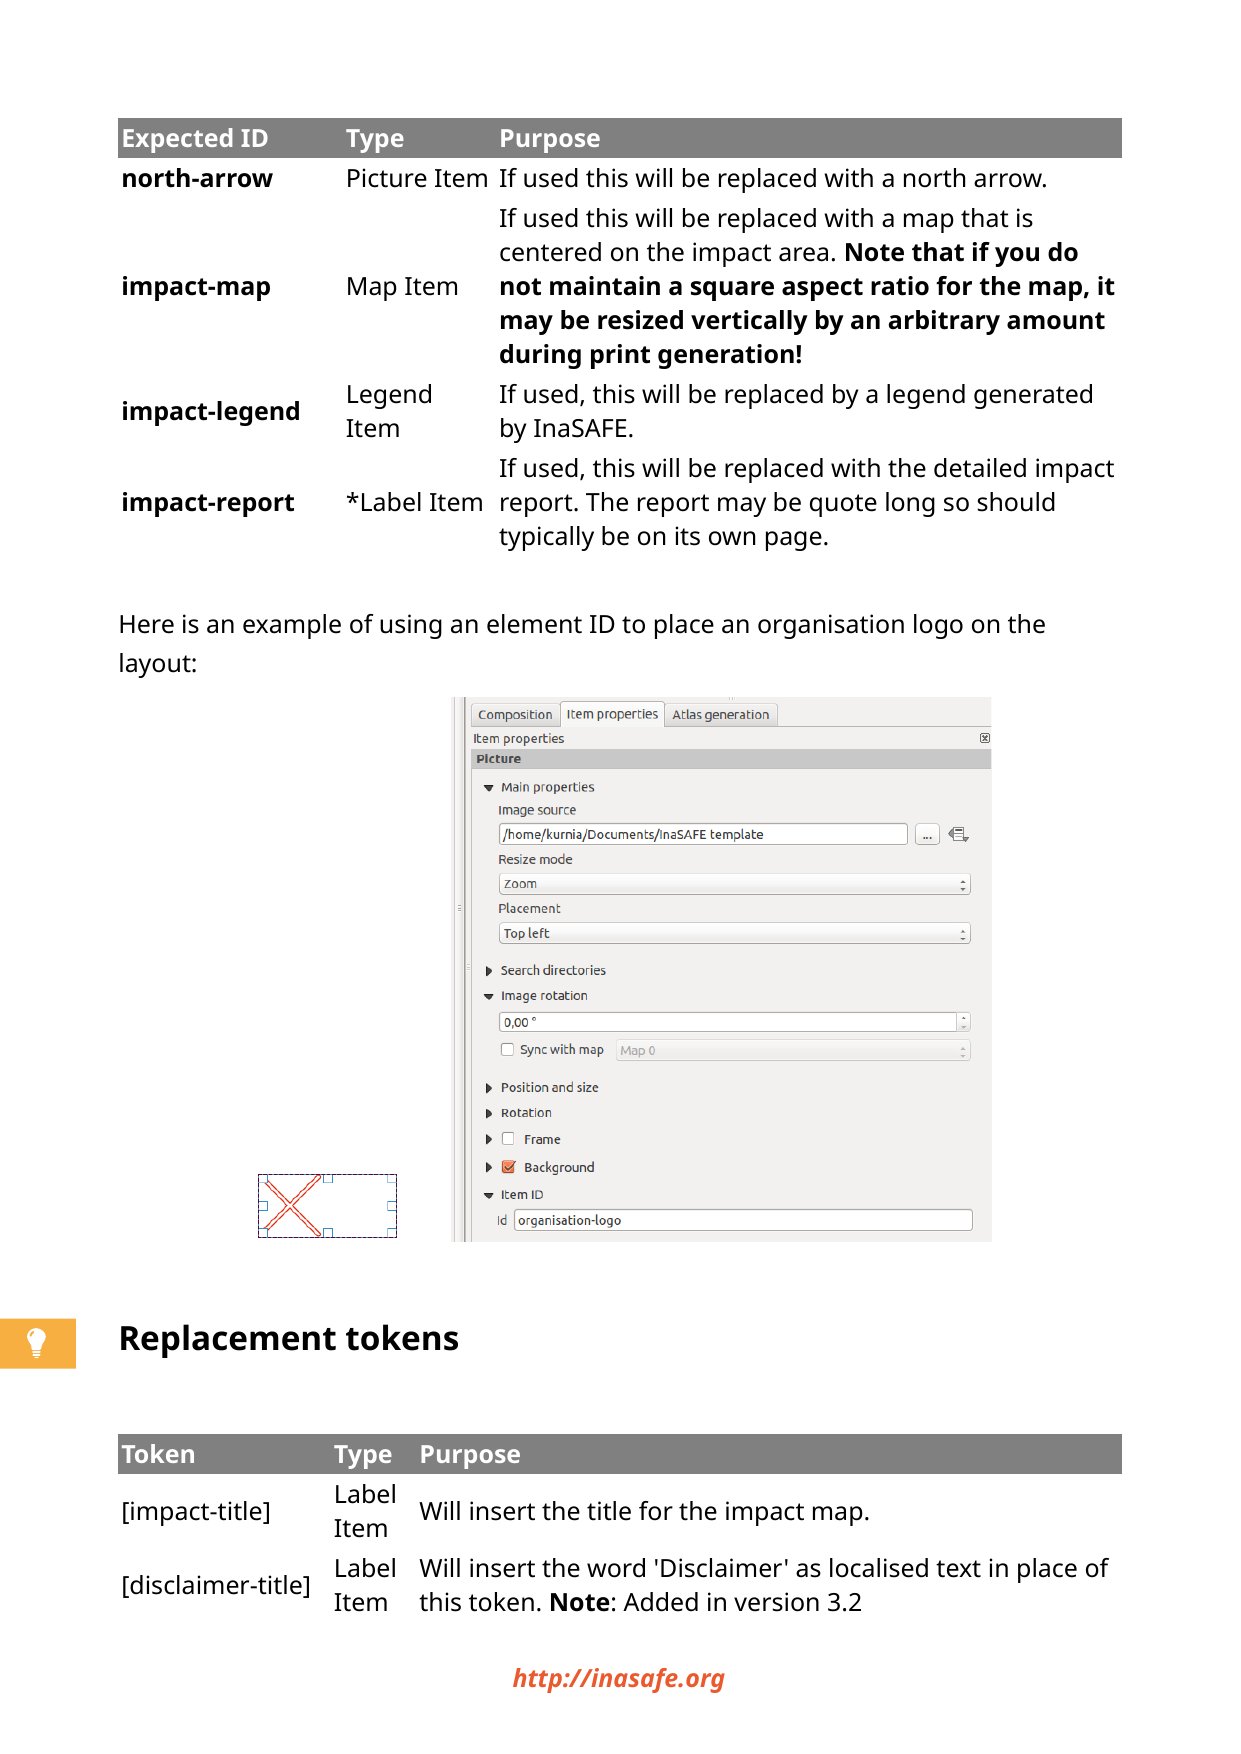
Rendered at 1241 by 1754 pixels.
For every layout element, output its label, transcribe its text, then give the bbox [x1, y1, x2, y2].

table_header Token [118, 1434, 331, 1474]
table_header Type [331, 1434, 416, 1474]
picture [248, 697, 992, 1242]
table_cell impact-legend [118, 374, 343, 448]
text Here is an example of using an element ID to place an organisation logo on the layout: [118, 607, 1122, 680]
table_header Purpose [416, 1434, 1122, 1474]
table_cell [impact-title] [118, 1474, 331, 1548]
table_header Type [343, 118, 496, 158]
table_cell Map Item [343, 198, 496, 374]
table_cell Legend Item [343, 374, 496, 448]
table_cell *Label Item [343, 448, 496, 556]
table_header Purpose [496, 118, 1122, 158]
table_cell If used this will be replaced with a map that is centered on the impact area. Note that if you do not maintain a square aspect ratio for the map, it may be resized vertically by an arbitrary amount during print generation! [496, 198, 1122, 374]
table_cell impact-report [118, 448, 343, 556]
table_cell impact-map [118, 198, 343, 374]
table_cell [disclaimer-title] [118, 1548, 331, 1622]
table_cell Will insert the title for the impact map. [416, 1474, 1122, 1548]
table_cell Label Item [331, 1474, 416, 1548]
table_cell If used, this will be replaced by a legend generated by InaSAFE. [496, 374, 1122, 448]
table_cell Label Item [331, 1548, 416, 1622]
table_cell If used, this will be replaced with the detailed impact report. The report may be quote long so should typically be on its own page. [496, 448, 1122, 556]
table_cell Will insert the word 'Disclaimer' as localised text in place of this token. Note: Added in version 3.2 [416, 1548, 1122, 1622]
table_cell If used this will be replaced with a north arrow. [496, 158, 1122, 198]
table_cell north-arrow [118, 158, 343, 198]
table_header Expected ID [118, 118, 343, 158]
table_cell Picture Item [343, 158, 496, 198]
subtitle Replacement tokens [118, 1314, 1122, 1360]
